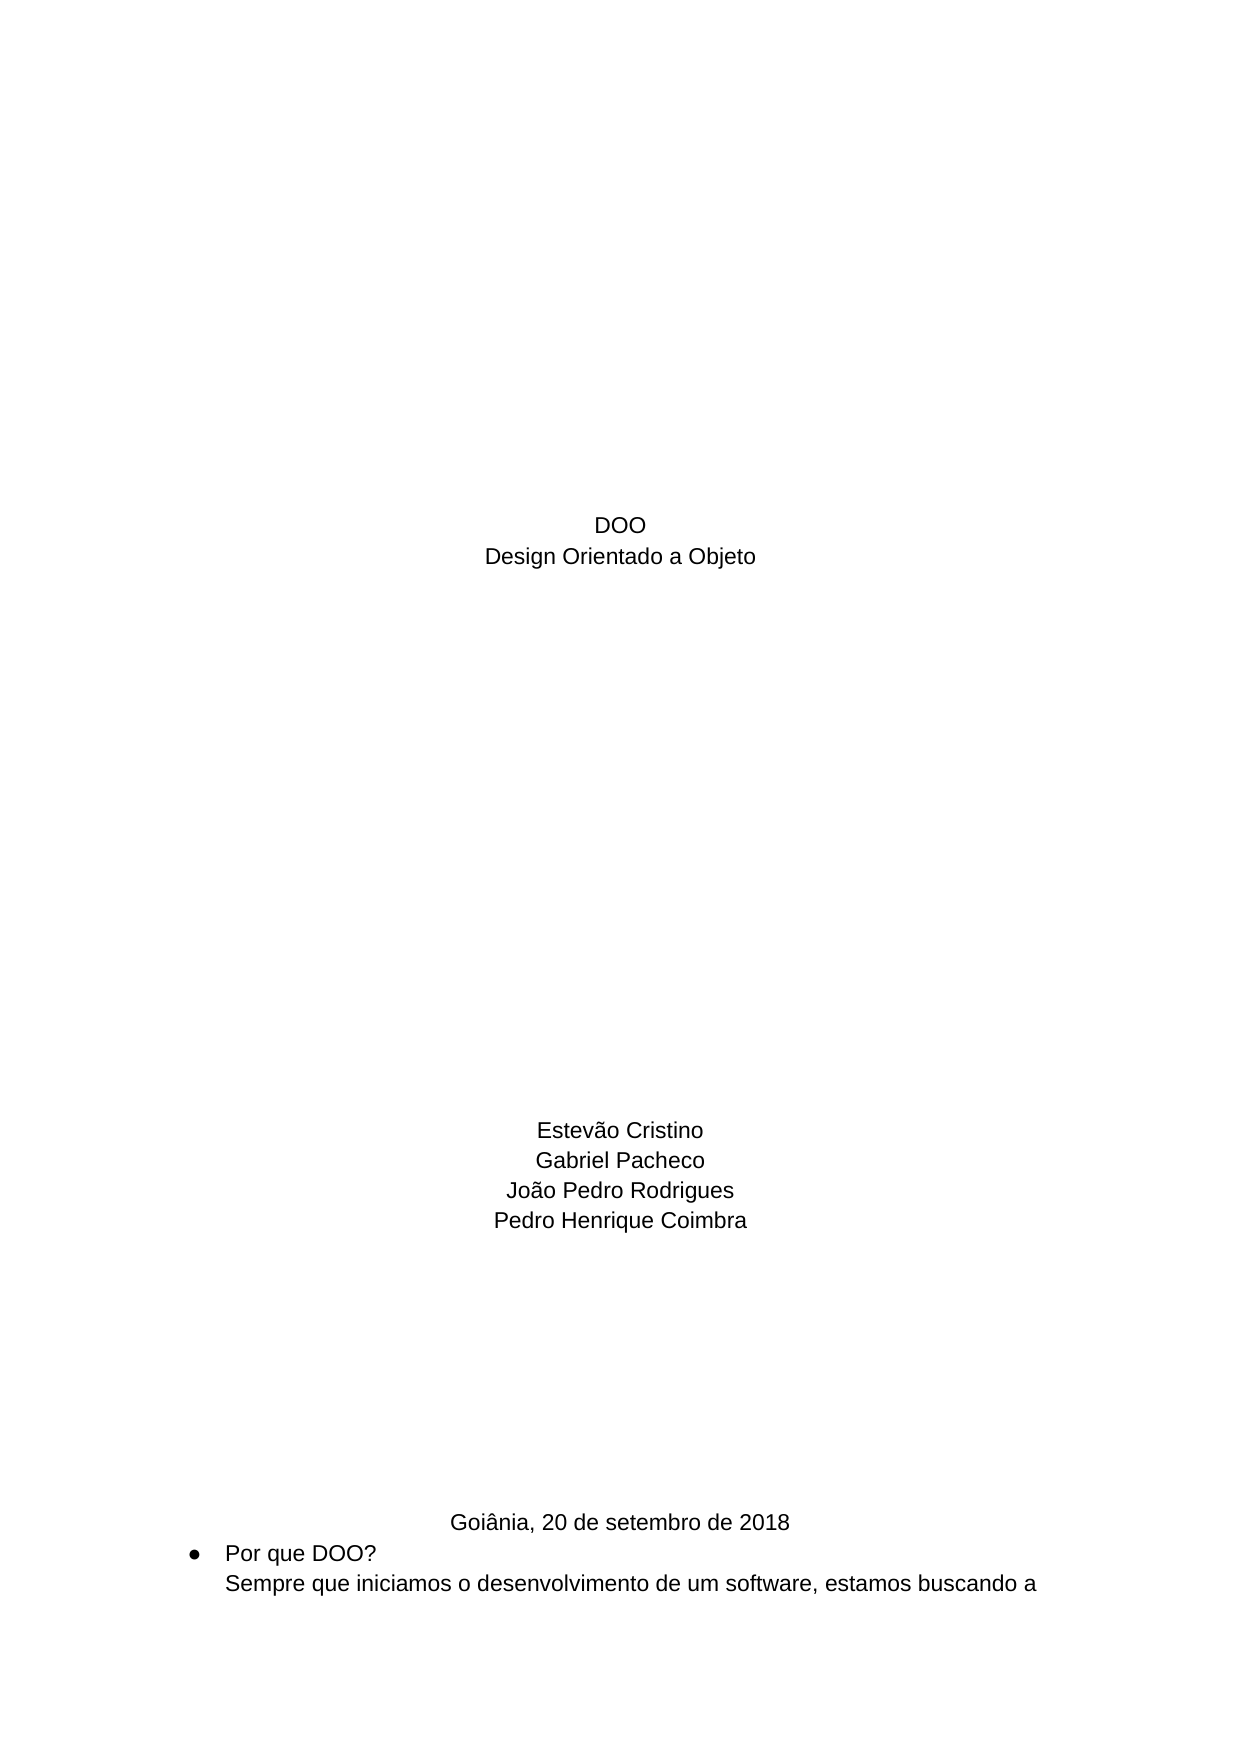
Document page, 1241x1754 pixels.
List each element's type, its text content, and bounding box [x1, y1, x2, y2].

text Pedro Henrique Coimbra [150, 1207, 1090, 1234]
text DOO [150, 512, 1090, 539]
list Por que DOO? Sempre que iniciamos o desenvolvimento de um software, estamos buscando a [187, 1539, 1090, 1596]
text Estevão Cristino [150, 1117, 1090, 1143]
text Goiânia, 20 de setembro de 2018 [150, 1509, 1090, 1536]
text Design Orientado a Objeto [150, 543, 1090, 569]
text Gabriel Pacheco [150, 1147, 1090, 1173]
text João Pedro Rodrigues [150, 1177, 1090, 1203]
